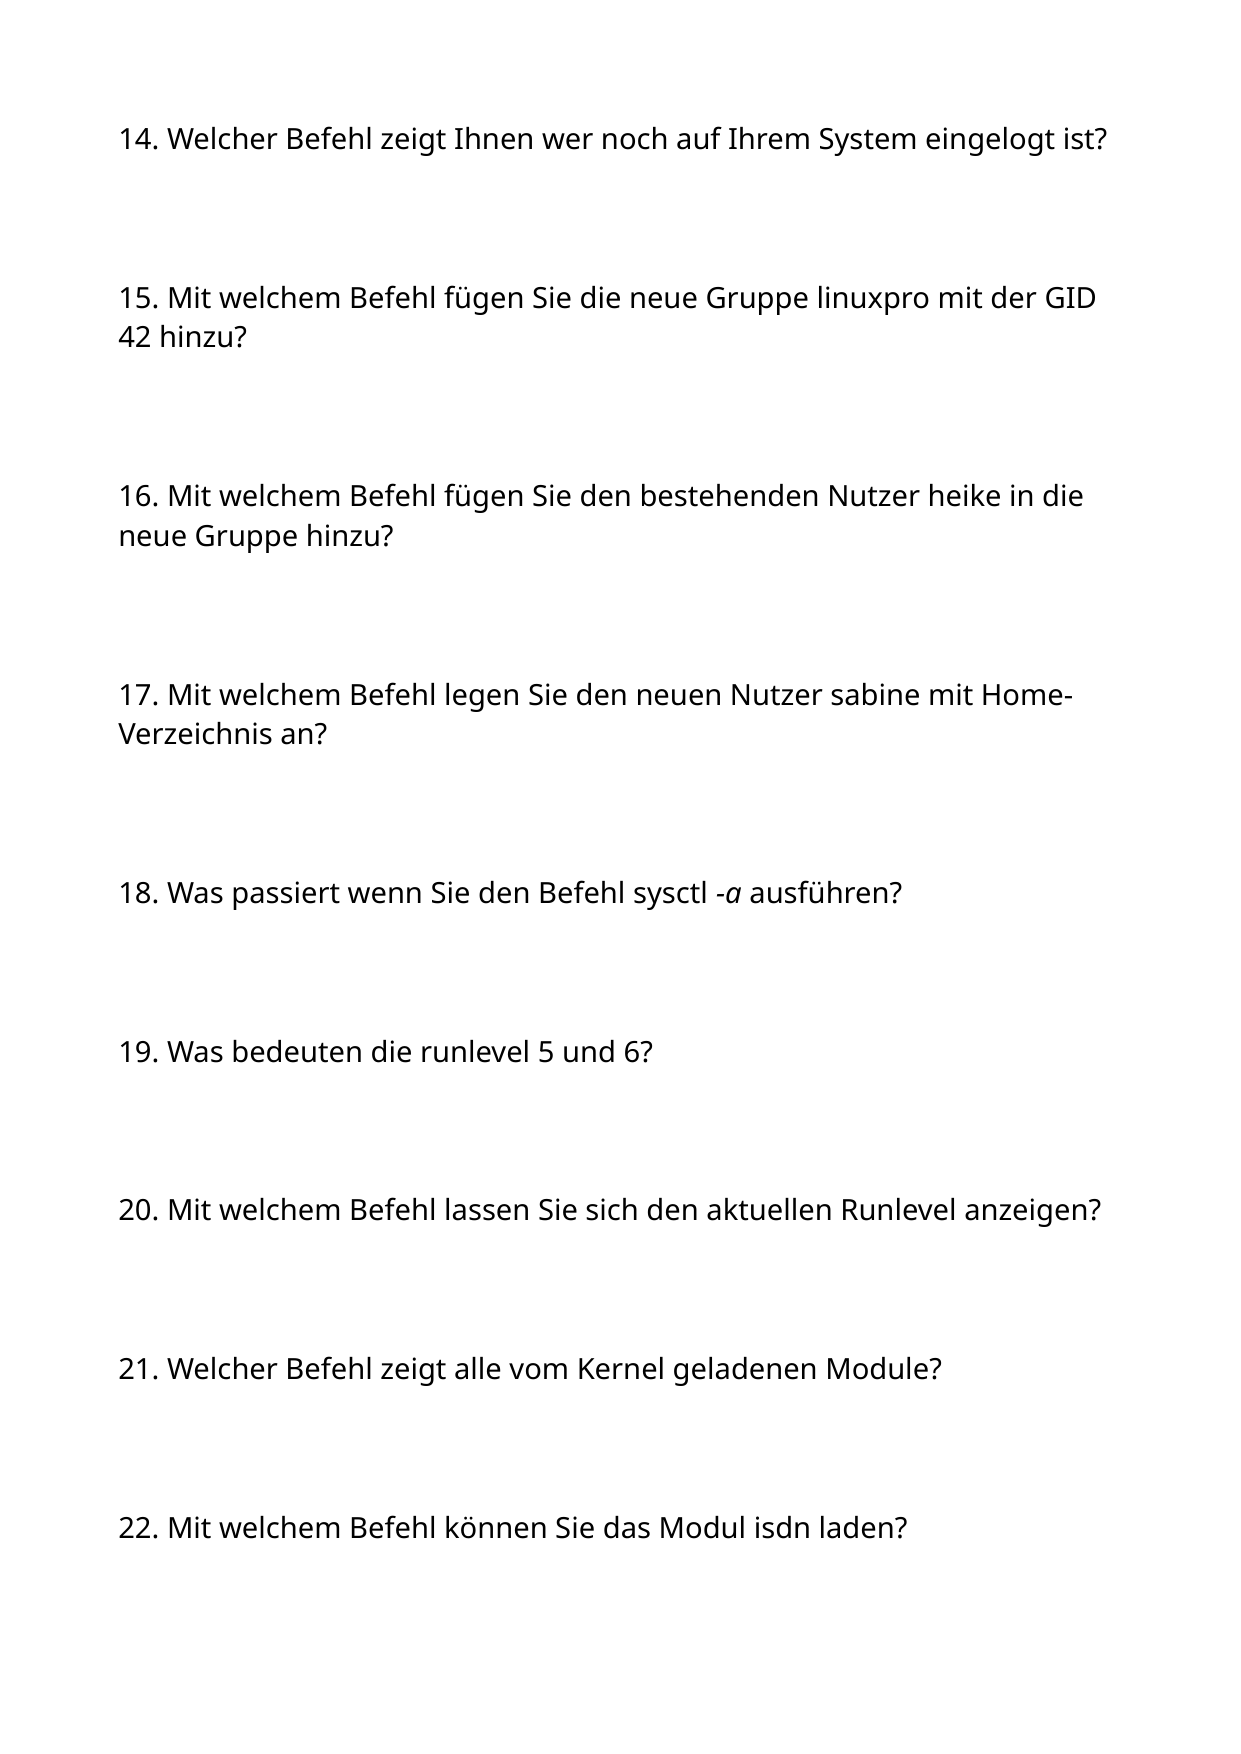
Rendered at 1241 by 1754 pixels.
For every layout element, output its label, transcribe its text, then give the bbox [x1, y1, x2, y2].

text 14. Welcher Befehl zeigt Ihnen wer noch auf Ihrem System eingelogt ist? 15. Mit welchem Befehl fügen Sie die neue Gruppe linuxpro mit der GID 42 hinzu? 16. Mit welchem Befehl fügen Sie den bestehenden Nutzer heike in die neue Gruppe hinzu? 17. Mit welchem Befehl legen Sie den neuen Nutzer sabine mit Home-Verzeichnis an? 18. Was passiert wenn Sie den Befehl sysctl -a ausführen? 19. Was bedeuten die runlevel 5 und 6? 20. Mit welchem Befehl lassen Sie sich den aktuellen Runlevel anzeigen? 21. Welcher Befehl zeigt alle vom Kernel geladenen Module? 22. Mit welchem Befehl können Sie das Modul isdn laden? [118, 118, 1122, 1626]
